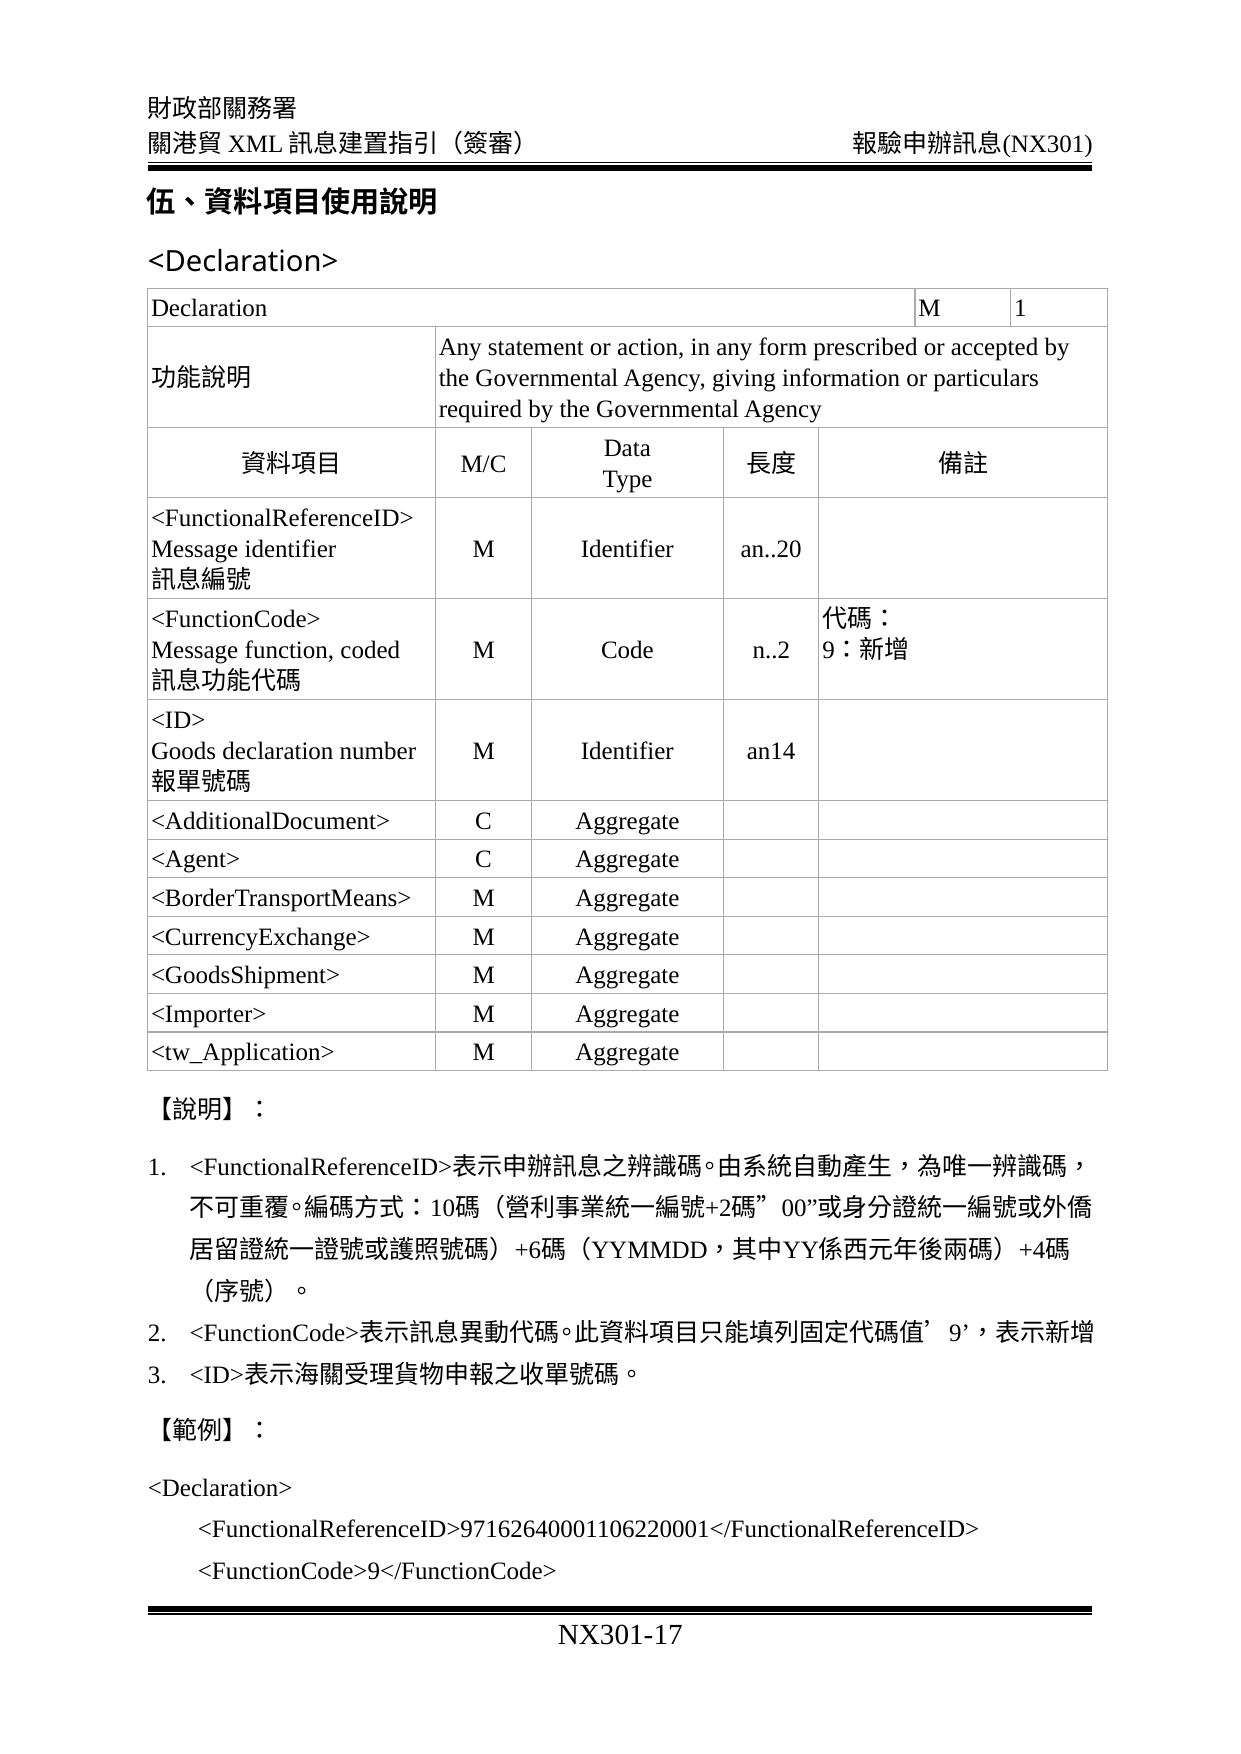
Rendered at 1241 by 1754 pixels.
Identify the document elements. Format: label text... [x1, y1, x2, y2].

table_cell <BorderTransportMeans> [148, 878, 435, 916]
table_cell Aggregate [532, 994, 723, 1031]
table_header Declaration [148, 289, 914, 326]
table_cell Aggregate [532, 840, 723, 877]
table_cell [724, 878, 818, 916]
table_cell 功能說明 [148, 327, 435, 427]
table_cell C [436, 801, 531, 839]
list <FunctionCode>表示訊息異動代碼。此資料項目只能填列固定代碼值’9’，表示新增。 [148, 1308, 1092, 1350]
table_cell [724, 917, 818, 954]
list <FunctionalReferenceID>表示申辦訊息之辨識碼。由系統自動產生，為唯一辨識碼，不可重覆。編碼方式：10碼（營利事業統一編號+2碼”00”或身分證統一編號或外僑居留證統一證號或護照號碼）+6碼（YYMMDD，其中YY係西元年後兩碼）+4碼（序號）。 [148, 1142, 1092, 1308]
table_cell M [436, 700, 531, 800]
subtitle 伍、資料項目使用說明 [146, 171, 1092, 223]
table_cell [819, 840, 1107, 877]
subtitle <Declaration> [148, 229, 1092, 281]
table_cell <tw_Application> [148, 1033, 435, 1070]
table_cell Identifier [532, 700, 723, 800]
table_cell <GoodsShipment> [148, 955, 435, 993]
table_cell <ID> Goods declaration number 報單號碼 [148, 700, 435, 800]
table_cell [819, 1033, 1107, 1070]
table_cell M [436, 917, 531, 954]
table_cell <Importer> [148, 994, 435, 1031]
table_cell an14 [724, 700, 818, 800]
table_cell 代碼： 9：新增 [819, 599, 1107, 699]
table_cell Aggregate [532, 878, 723, 916]
table_cell M [436, 1033, 531, 1070]
table_cell M [436, 599, 531, 699]
table_cell Aggregate [532, 955, 723, 993]
table_cell Aggregate [532, 801, 723, 839]
table_cell [724, 955, 818, 993]
table_cell Any statement or action, in any form prescribed or accepted by the Governmental Agency, giving information or particulars required by the Governmental Agency [436, 327, 1107, 427]
table_header M [916, 289, 1010, 326]
table_cell Aggregate [532, 1033, 723, 1070]
table_cell [724, 840, 818, 877]
table_cell [819, 878, 1107, 916]
table_cell M [436, 498, 531, 598]
table_cell 長度 [724, 428, 818, 497]
table_cell [724, 801, 818, 839]
table_cell Identifier [532, 498, 723, 598]
table_cell <Agent> [148, 840, 435, 877]
table_cell 資料項目 [148, 428, 435, 497]
table_cell [819, 917, 1107, 954]
table_cell <CurrencyExchange> [148, 917, 435, 954]
table_cell Data Type [532, 428, 723, 497]
table_cell an..20 [724, 498, 818, 598]
table_cell <FunctionCode> Message function, coded 訊息功能代碼 [148, 599, 435, 699]
table_cell [724, 1033, 818, 1070]
text 【說明】： [148, 1086, 1092, 1127]
table_cell C [436, 840, 531, 877]
table_header 1 [1011, 289, 1107, 326]
table_cell [819, 955, 1107, 993]
text <FunctionalReferenceID>97162640001106220001</FunctionalReferenceID> [148, 1504, 1092, 1546]
table_cell Code [532, 599, 723, 699]
table_cell [819, 700, 1107, 800]
table_cell [819, 994, 1107, 1031]
list <ID>表示海關受理貨物申報之收單號碼。 [148, 1350, 1092, 1392]
table_cell n..2 [724, 599, 818, 699]
subtitle <Declaration> [148, 1463, 1092, 1504]
table_cell M [436, 994, 531, 1031]
table_cell [724, 994, 818, 1031]
table_cell <AdditionalDocument> [148, 801, 435, 839]
table_cell <FunctionalReferenceID> Message identifier 訊息編號 [148, 498, 435, 598]
table_cell Aggregate [532, 917, 723, 954]
table_cell [819, 801, 1107, 839]
table_cell M [436, 955, 531, 993]
table_cell M/C [436, 428, 531, 497]
table_cell [819, 498, 1107, 598]
text 【範例】： [148, 1406, 1092, 1448]
text <FunctionCode>9</FunctionCode> [148, 1546, 1092, 1588]
table_cell M [436, 878, 531, 916]
table_cell 備註 [819, 428, 1107, 497]
